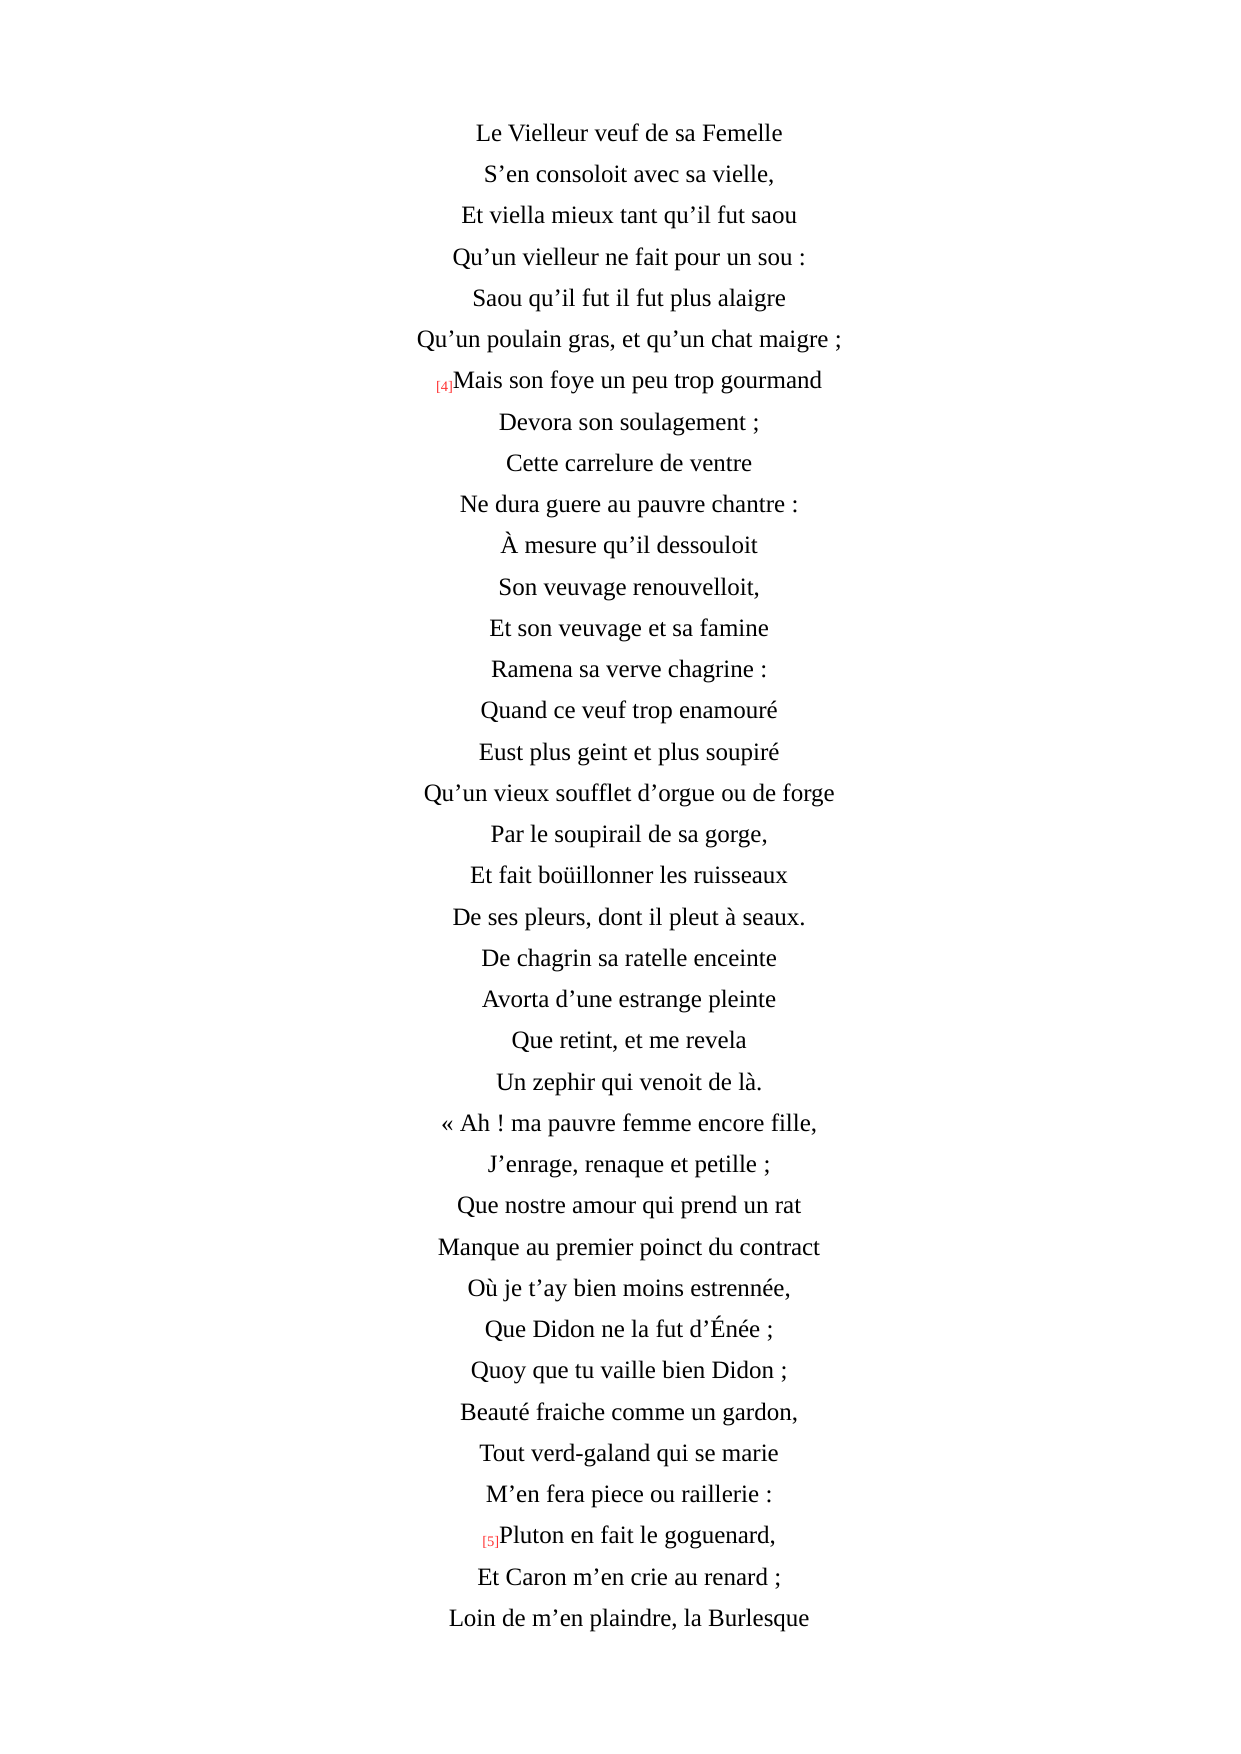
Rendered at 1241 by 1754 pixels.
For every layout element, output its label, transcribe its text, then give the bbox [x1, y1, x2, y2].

text Qu’un vieux soufflet d’orgue ou de forge [118, 778, 1122, 807]
text Que Didon ne la fut d’Énée ; [118, 1314, 1122, 1343]
text Et son veuvage et sa famine [118, 613, 1122, 642]
text Cette carrelure de ventre [118, 448, 1122, 477]
text [5]Pluton en fait le goguenard, [118, 1521, 1122, 1549]
text Manque au premier poinct du contract [118, 1232, 1122, 1261]
text Saou qu’il fut il fut plus alaigre [118, 283, 1122, 312]
text Beauté fraiche comme un gardon, [118, 1397, 1122, 1426]
text Par le soupirail de sa gorge, [118, 819, 1122, 848]
text Que retint, et me revela [118, 1026, 1122, 1054]
text Son veuvage renouvelloit, [118, 572, 1122, 601]
text Qu’un poulain gras, et qu’un chat maigre ; [118, 324, 1122, 353]
text Et Caron m’en crie au renard ; [118, 1562, 1122, 1591]
text [4]Mais son foye un peu trop gourmand [118, 366, 1122, 394]
text Le Vielleur veuf de sa Femelle [118, 118, 1122, 147]
text Quoy que tu vaille bien Didon ; [118, 1356, 1122, 1384]
text Que nostre amour qui prend un rat [118, 1191, 1122, 1219]
text De chagrin sa ratelle enceinte [118, 943, 1122, 972]
text Et viella mieux tant qu’il fut saou [118, 201, 1122, 229]
text Où je t’ay bien moins estrennée, [118, 1273, 1122, 1302]
text Ramena sa verve chagrine : [118, 654, 1122, 683]
text Ne dura guere au pauvre chantre : [118, 489, 1122, 518]
text Tout verd-galand qui se marie [118, 1438, 1122, 1467]
text M’en fera piece ou raillerie : [118, 1479, 1122, 1508]
text Eust plus geint et plus soupiré [118, 737, 1122, 766]
text J’enrage, renaque et petille ; [118, 1149, 1122, 1178]
text S’en consoloit avec sa vielle, [118, 159, 1122, 188]
text Un zephir qui venoit de là. [118, 1067, 1122, 1096]
text Qu’un vielleur ne fait pour un sou : [118, 242, 1122, 271]
text Quand ce veuf trop enamouré [118, 696, 1122, 724]
text « Ah ! ma pauvre femme encore fille, [118, 1108, 1122, 1137]
text Avorta d’une estrange pleinte [118, 984, 1122, 1013]
text Loin de m’en plaindre, la Burlesque [118, 1603, 1122, 1632]
text À mesure qu’il dessouloit [118, 531, 1122, 559]
text Et fait boüillonner les ruisseaux [118, 861, 1122, 889]
text Devora son soulagement ; [118, 407, 1122, 436]
text De ses pleurs, dont il pleut à seaux. [118, 902, 1122, 931]
